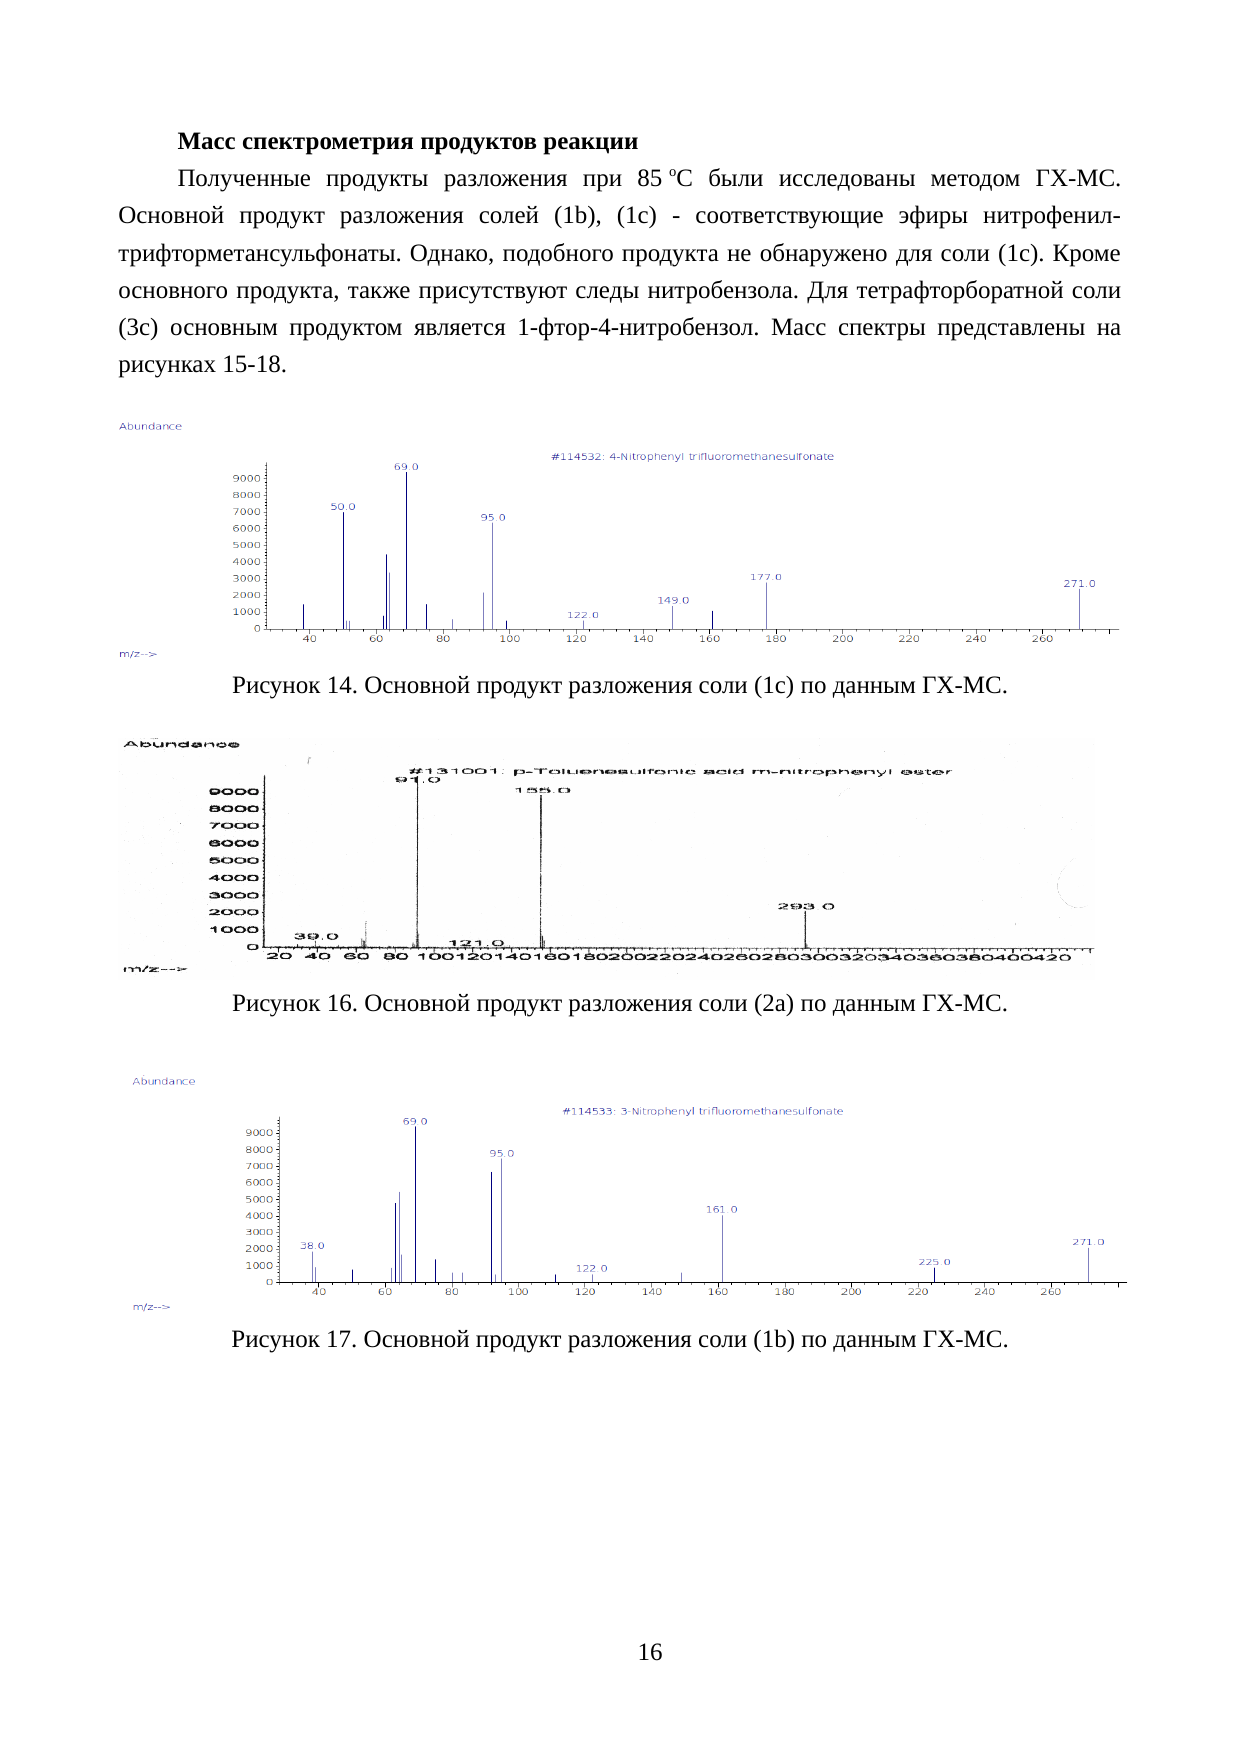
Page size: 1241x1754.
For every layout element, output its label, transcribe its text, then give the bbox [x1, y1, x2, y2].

text Рисунок 14. Основной продукт разложения соли (1с) по данным ГХ-МС. [118, 662, 1122, 699]
text Рисунок 16. Основной продукт разложения соли (2a) по данным ГХ-МС. [118, 745, 1122, 1017]
picture [118, 421, 1123, 662]
picture [118, 738, 1095, 980]
text Рисунок 17. Основной продукт разложения соли (1b) по данным ГХ-МС. [118, 1063, 1122, 1352]
text Полученные продукты разложения при 85 оС были исследованы методом ГХ-МС. Основной продукт разложения солей (1b), (1c) - соответствующие эфиры нитрофенил-трифторметансульфонаты. Однако, подобного продукта не обнаружено для соли (1с). Кроме основного продукта, также присутствуют следы нитробензола. Для тетрафторборатной соли (3c) основным продуктом является 1-фтор-4-нитробензол. Масс спектры представлены на рисунках 15-18. [118, 163, 1122, 378]
picture [127, 1075, 1132, 1316]
text Масс спектрометрия продуктов реакции [118, 126, 1122, 154]
